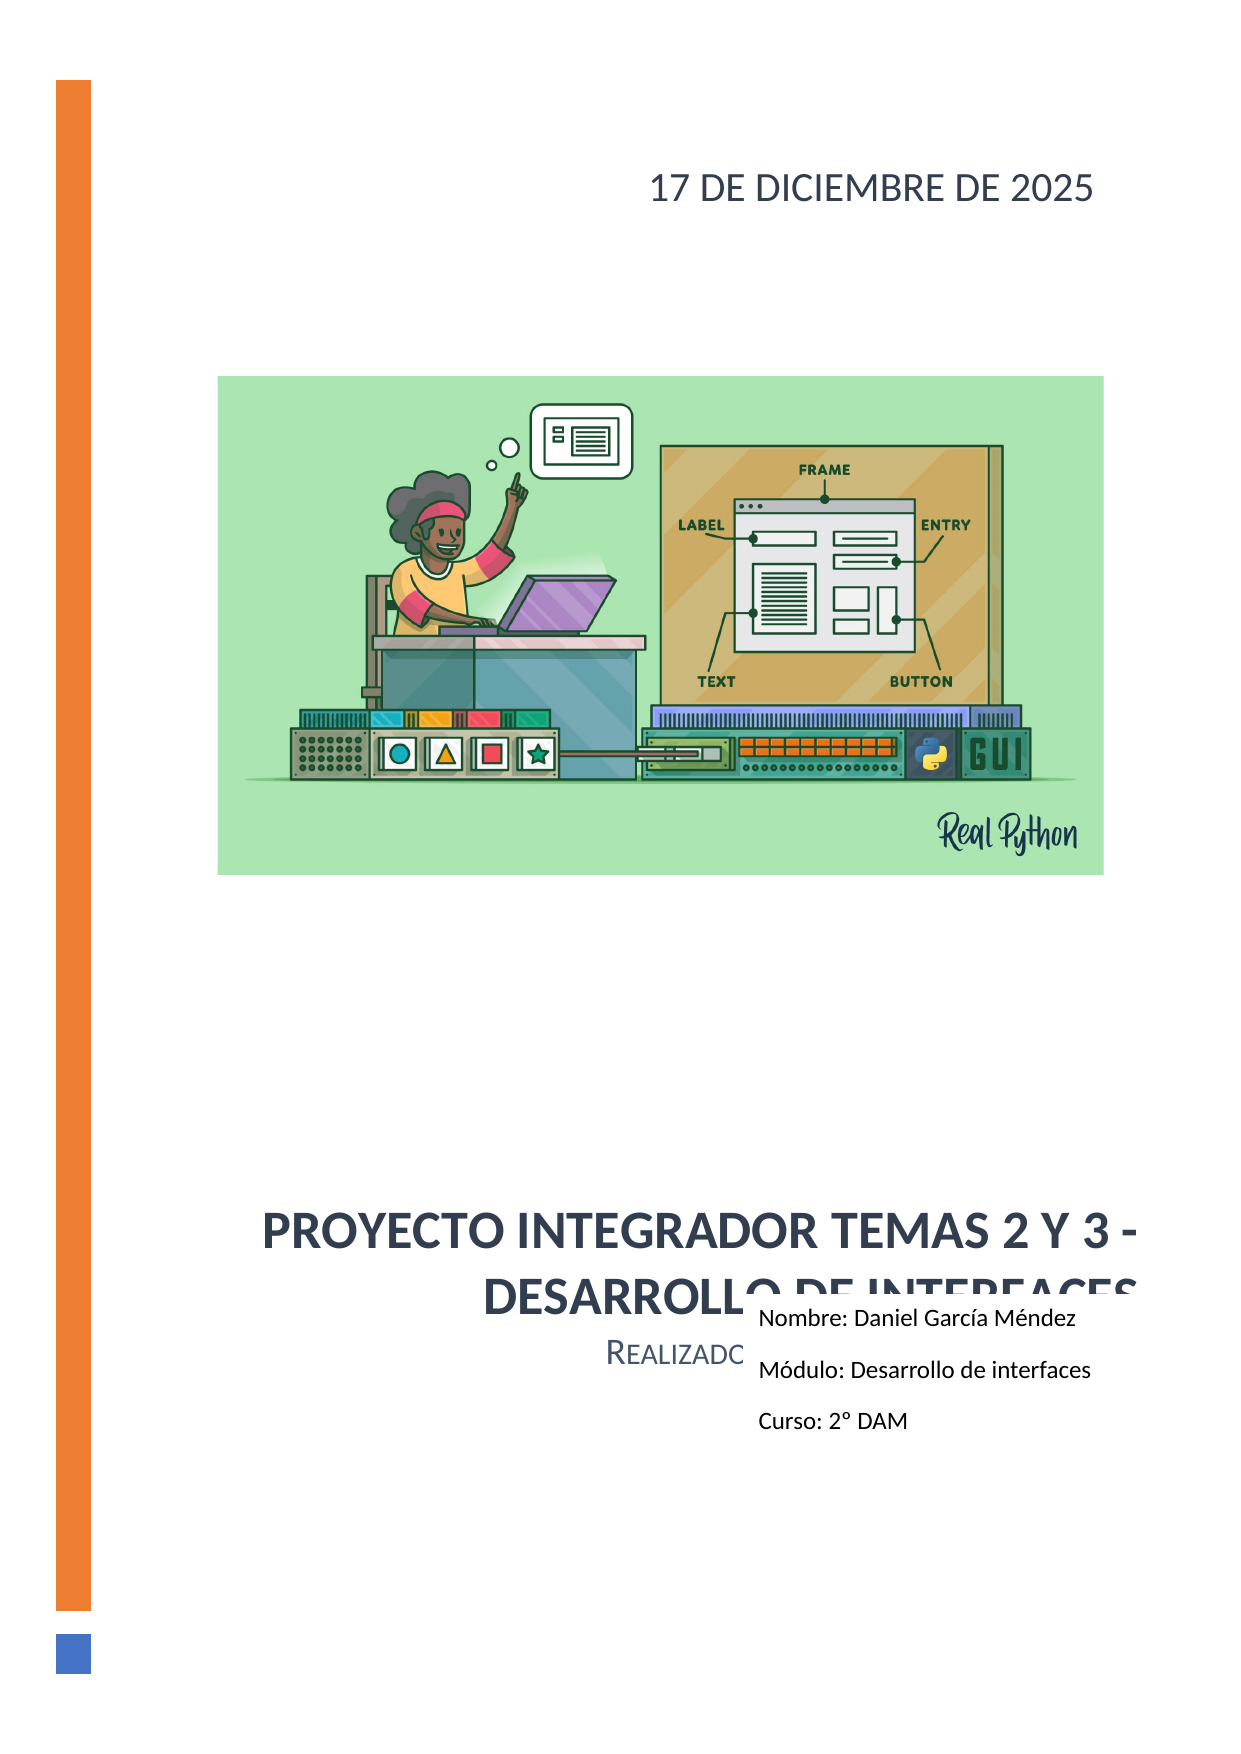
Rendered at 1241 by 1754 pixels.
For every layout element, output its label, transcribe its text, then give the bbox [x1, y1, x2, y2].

text Curso: 2º DAM [758, 1405, 1190, 1436]
text PROYECTO INTEGRADOR TEMAS 2 Y 3 - DESARROLLO DE INTERFACES [196, 1196, 1139, 1328]
text Nombre: Daniel García Méndez [758, 1302, 1190, 1333]
text Realizado por Daniel García Méndez [196, 1328, 743, 1374]
text 17 de diciembre de 2025 [186, 161, 1095, 211]
text Módulo: Desarrollo de interfaces [758, 1354, 1190, 1384]
